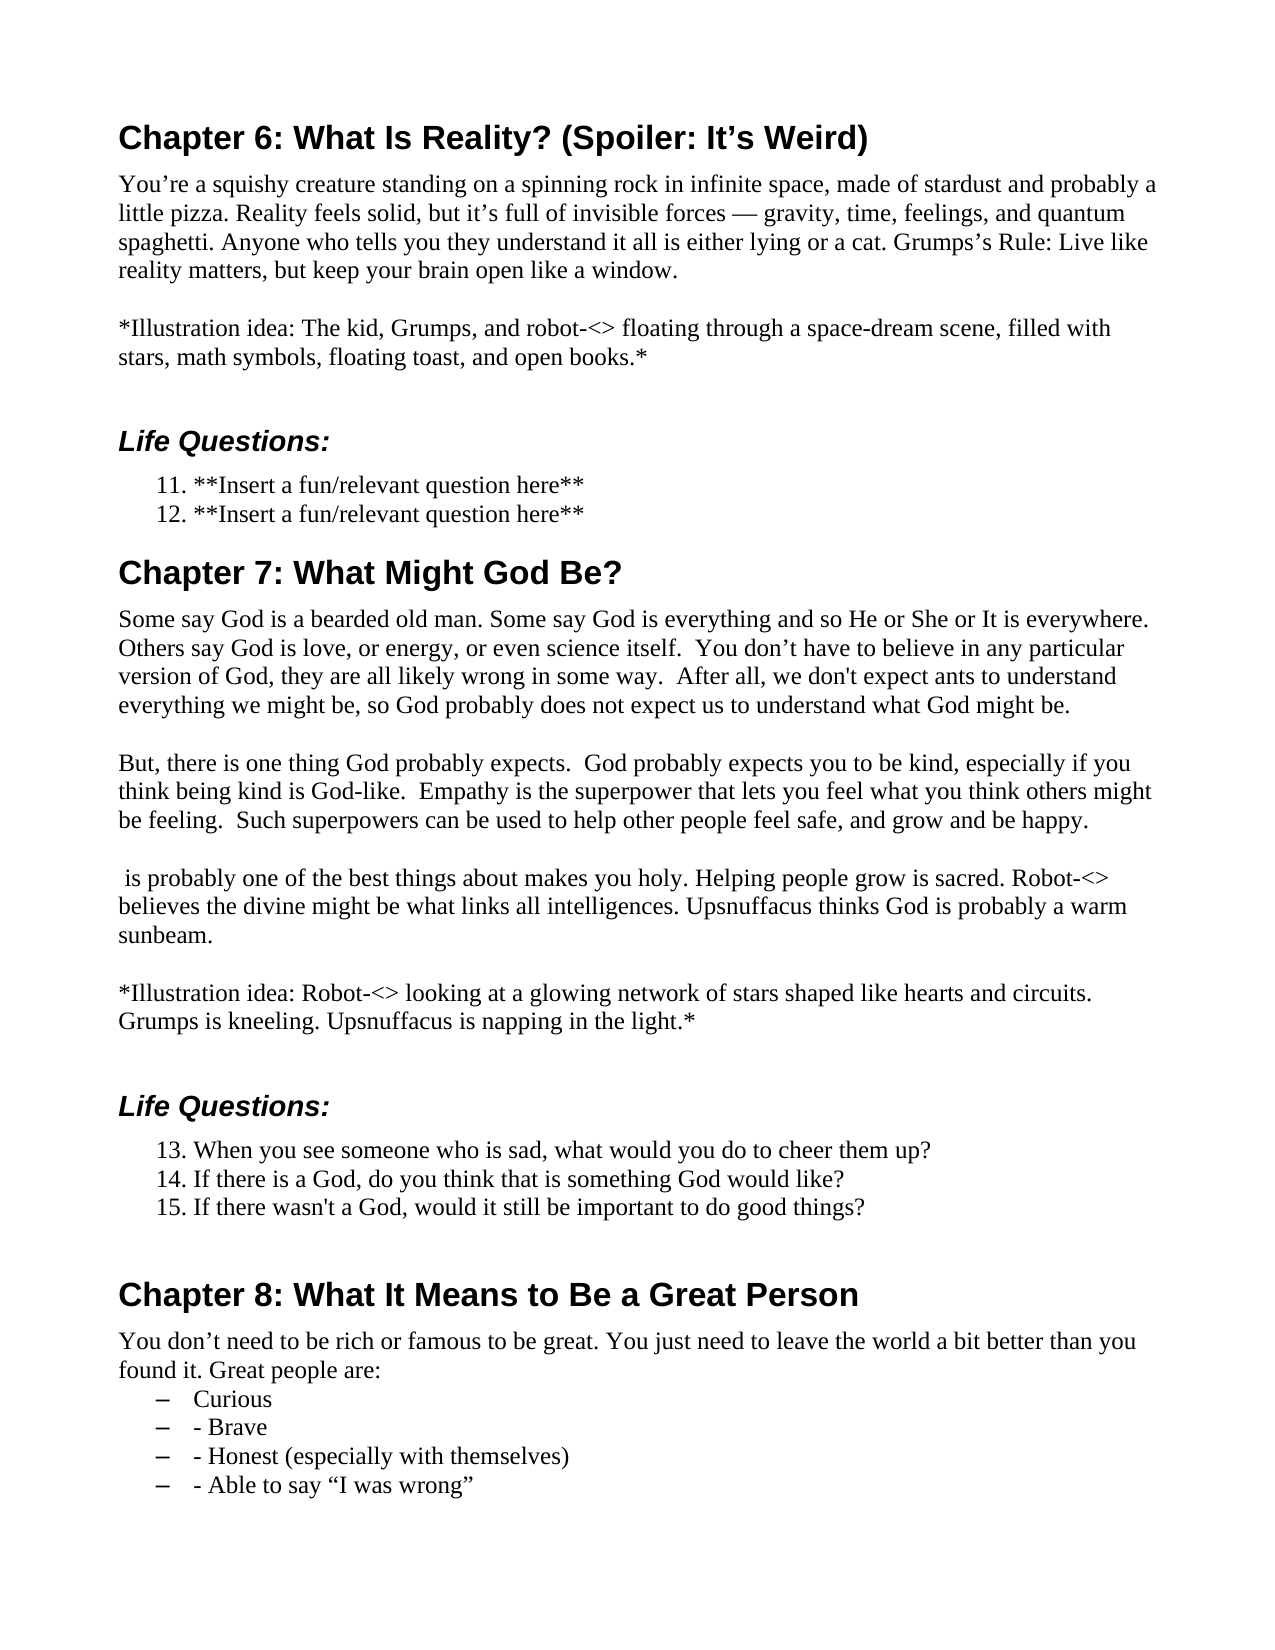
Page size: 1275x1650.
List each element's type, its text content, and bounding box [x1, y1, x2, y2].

subtitle Life Questions: [118, 1089, 1157, 1122]
text *Illustration idea: Robot-<> looking at a glowing network of stars shaped like hearts and circuits. Grumps is kneeling. Upsnuffacus is napping in the light.* [118, 978, 1157, 1035]
list - Brave [156, 1412, 1157, 1441]
list - Honest (especially with themselves) [156, 1441, 1157, 1470]
list - Able to say “I was wrong” [156, 1470, 1157, 1499]
text Some say God is a bearded old man. Some say God is everything and so He or She or It is everywhere. Others say God is love, or energy, or even science itself. You don’t have to believe in any particular version of God, they are all likely wrong in some way. After all, we don't expect ants to understand everything we might be, so God probably does not expect us to understand what God might be. [118, 604, 1157, 719]
list When you see someone who is sad, what would you do to cheer them up? [156, 1135, 1157, 1164]
text is probably one of the best things about makes you holy. Helping people grow is sacred. Robot-<> believes the divine might be what links all intelligences. Upsnuffacus thinks God is probably a warm sunbeam. [118, 863, 1157, 949]
subtitle Chapter 6: What Is Reality? (Spoiler: It’s Weird) [118, 118, 1157, 157]
list Curious [156, 1384, 1157, 1412]
text You don’t need to be rich or famous to be great. You just need to leave the world a bit better than you found it. Great people are: [118, 1326, 1157, 1384]
text *Illustration idea: The kid, Grumps, and robot-<> floating through a space-dream scene, filled with stars, math symbols, floating toast, and open books.* [118, 313, 1157, 371]
subtitle Chapter 8: What It Means to Be a Great Person [118, 1275, 1157, 1314]
list If there wasn't a God, would it still be important to do good things? [156, 1192, 1157, 1221]
subtitle Life Questions: [118, 424, 1157, 458]
list If there is a God, do you think that is something God would like? [156, 1164, 1157, 1192]
text You’re a squishy creature standing on a spinning rock in infinite space, made of stardust and probably a little pizza. Reality feels solid, but it’s full of invisible forces — gravity, time, feelings, and quantum spaghetti. Anyone who tells you they understand it all is either lying or a cat. Grumps’s Rule: Live like reality matters, but keep your brain open like a window. [118, 169, 1157, 284]
subtitle Chapter 7: What Might God Be? [118, 553, 1157, 591]
list **Insert a fun/relevant question here** [156, 499, 1157, 528]
text But, there is one thing God probably expects. God probably expects you to be kind, especially if you think being kind is God-like. Empathy is the superpower that lets you feel what you think others might be feeling. Such superpowers can be used to help other people feel safe, and grow and be happy. [118, 748, 1157, 834]
list **Insert a fun/relevant question here** [156, 470, 1157, 499]
